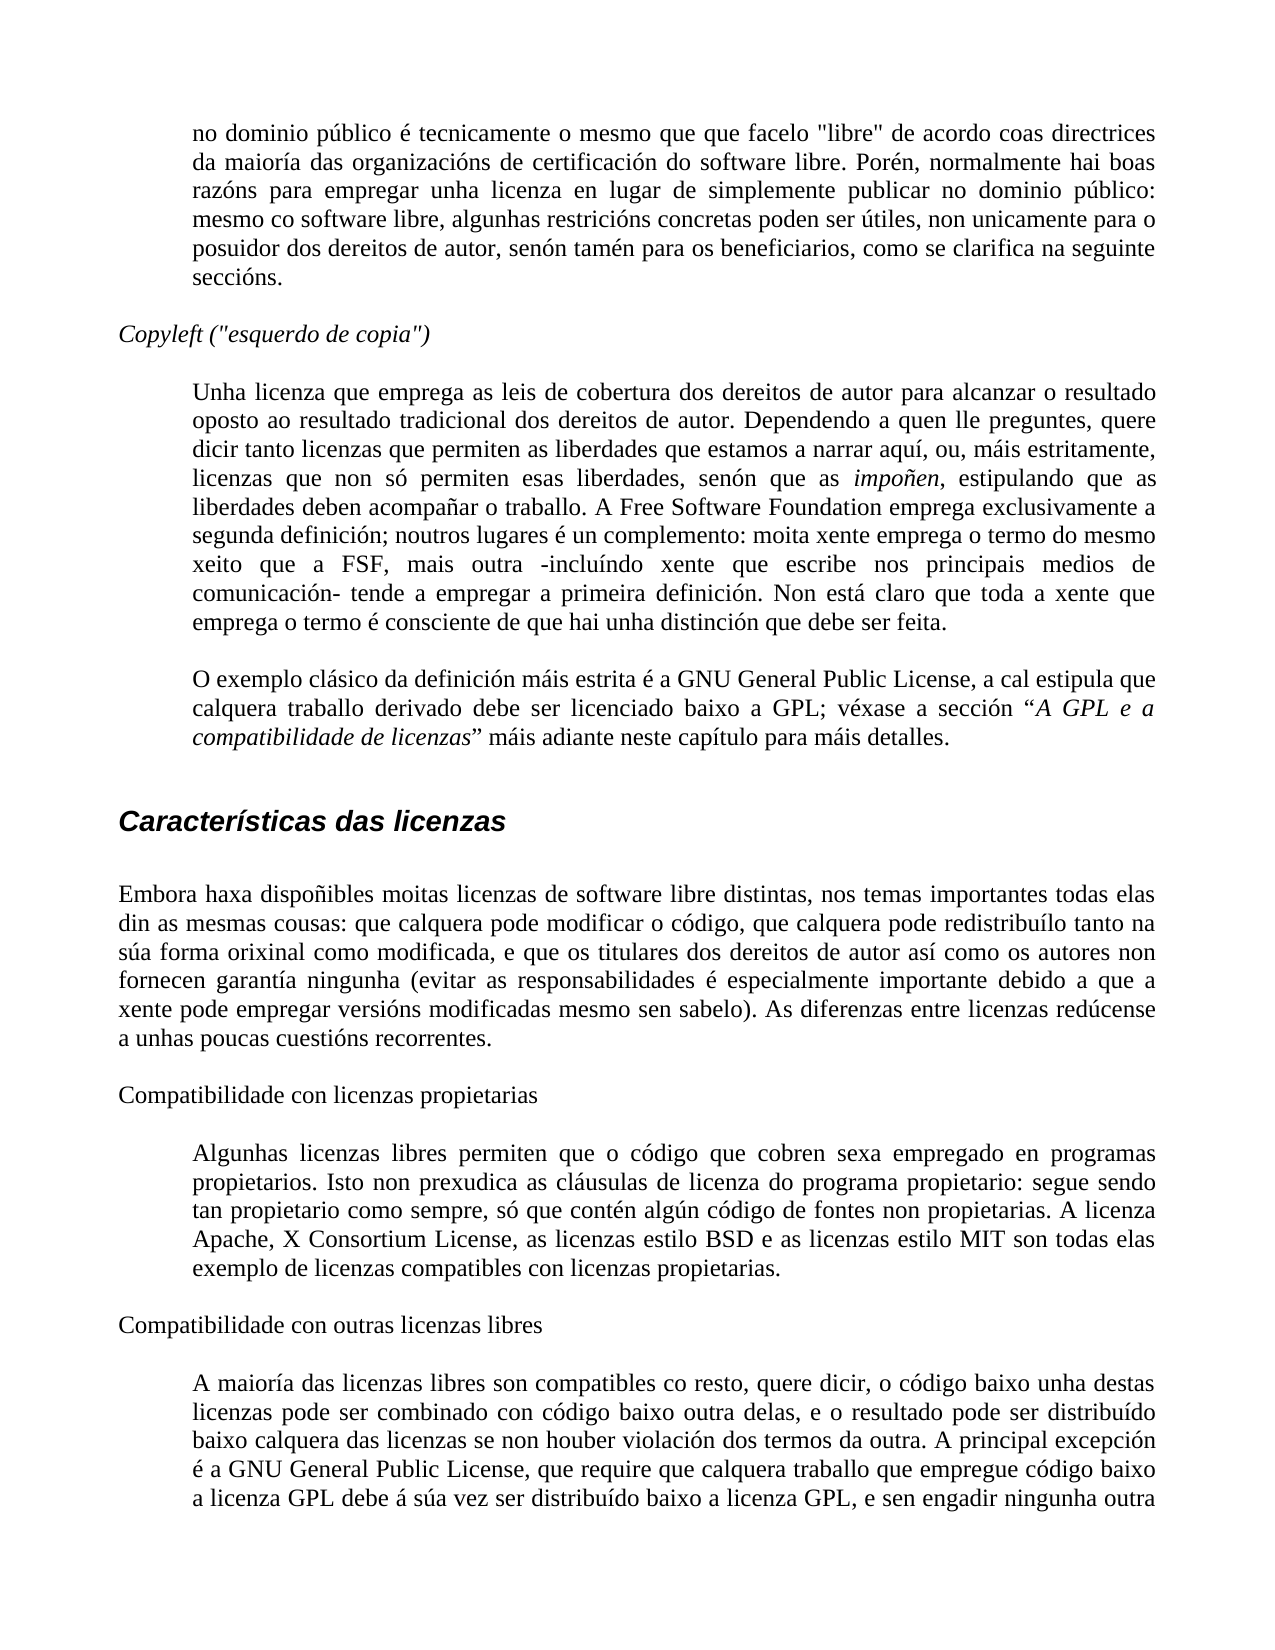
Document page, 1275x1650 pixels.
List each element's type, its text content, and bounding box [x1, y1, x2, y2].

text Compatibilidade con outras licenzas libres [118, 1310, 1157, 1339]
text Embora haxa dispoñibles moitas licenzas de software libre distintas, nos temas importantes todas elas din as mesmas cousas: que calquera pode modificar o código, que calquera pode redistribuílo tanto na súa forma orixinal como modificada, e que os titulares dos dereitos de autor así como os autores non fornecen garantía ningunha (evitar as responsabilidades é especialmente importante debido a que a xente pode empregar versións modificadas mesmo sen sabelo). As diferenzas entre licenzas redúcense a unhas poucas cuestións recorrentes. [118, 879, 1157, 1052]
text A maioría das licenzas libres son compatibles co resto, quere dicir, o código baixo unha destas licenzas pode ser combinado con código baixo outra delas, e o resultado pode ser distribuído baixo calquera das licenzas se non houber violación dos termos da outra. A principal excepción é a GNU General Public License, que require que calquera traballo que empregue código baixo a licenza GPL debe á súa vez ser distribuído baixo a licenza GPL, e sen engadir ningunha outra [192, 1368, 1157, 1512]
text O exemplo clásico da definición máis estrita é a GNU General Public License, a cal estipula que calquera traballo derivado debe ser licenciado baixo a GPL; véxase a sección “A GPL e a compatibilidade de licenzas” máis adiante neste capítulo para máis detalles. [192, 664, 1157, 751]
text Compatibilidade con licenzas propietarias [118, 1080, 1157, 1109]
text no dominio público é tecnicamente o mesmo que que facelo "libre" de acordo coas directrices da maioría das organizacións de certificación do software libre. Porén, normalmente hai boas razóns para empregar unha licenza en lugar de simplemente publicar no dominio público: mesmo co software libre, algunhas restricións concretas poden ser útiles, non unicamente para o posuidor dos dereitos de autor, senón tamén para os beneficiarios, como se clarifica na seguinte seccións. [192, 118, 1157, 291]
subtitle Características das licenzas [118, 804, 1157, 838]
text Algunhas licenzas libres permiten que o código que cobren sexa empregado en programas propietarios. Isto non prexudica as cláusulas de licenza do programa propietario: segue sendo tan propietario como sempre, só que contén algún código de fontes non propietarias. A licenza Apache, X Consortium License, as licenzas estilo BSD e as licenzas estilo MIT son todas elas exemplo de licenzas compatibles con licenzas propietarias. [192, 1138, 1157, 1282]
text Unha licenza que emprega as leis de cobertura dos dereitos de autor para alcanzar o resultado oposto ao resultado tradicional dos dereitos de autor. Dependendo a quen lle preguntes, quere dicir tanto licenzas que permiten as liberdades que estamos a narrar aquí, ou, máis estritamente, licenzas que non só permiten esas liberdades, senón que as impoñen, estipulando que as liberdades deben acompañar o traballo. A Free Software Foundation emprega exclusivamente a segunda definición; noutros lugares é un complemento: moita xente emprega o termo do mesmo xeito que a FSF, mais outra -incluíndo xente que escribe nos principais medios de comunicación- tende a empregar a primeira definición. Non está claro que toda a xente que emprega o termo é consciente de que hai unha distinción que debe ser feita. [192, 377, 1157, 636]
text Copyleft ("esquerdo de copia") [118, 319, 1157, 348]
